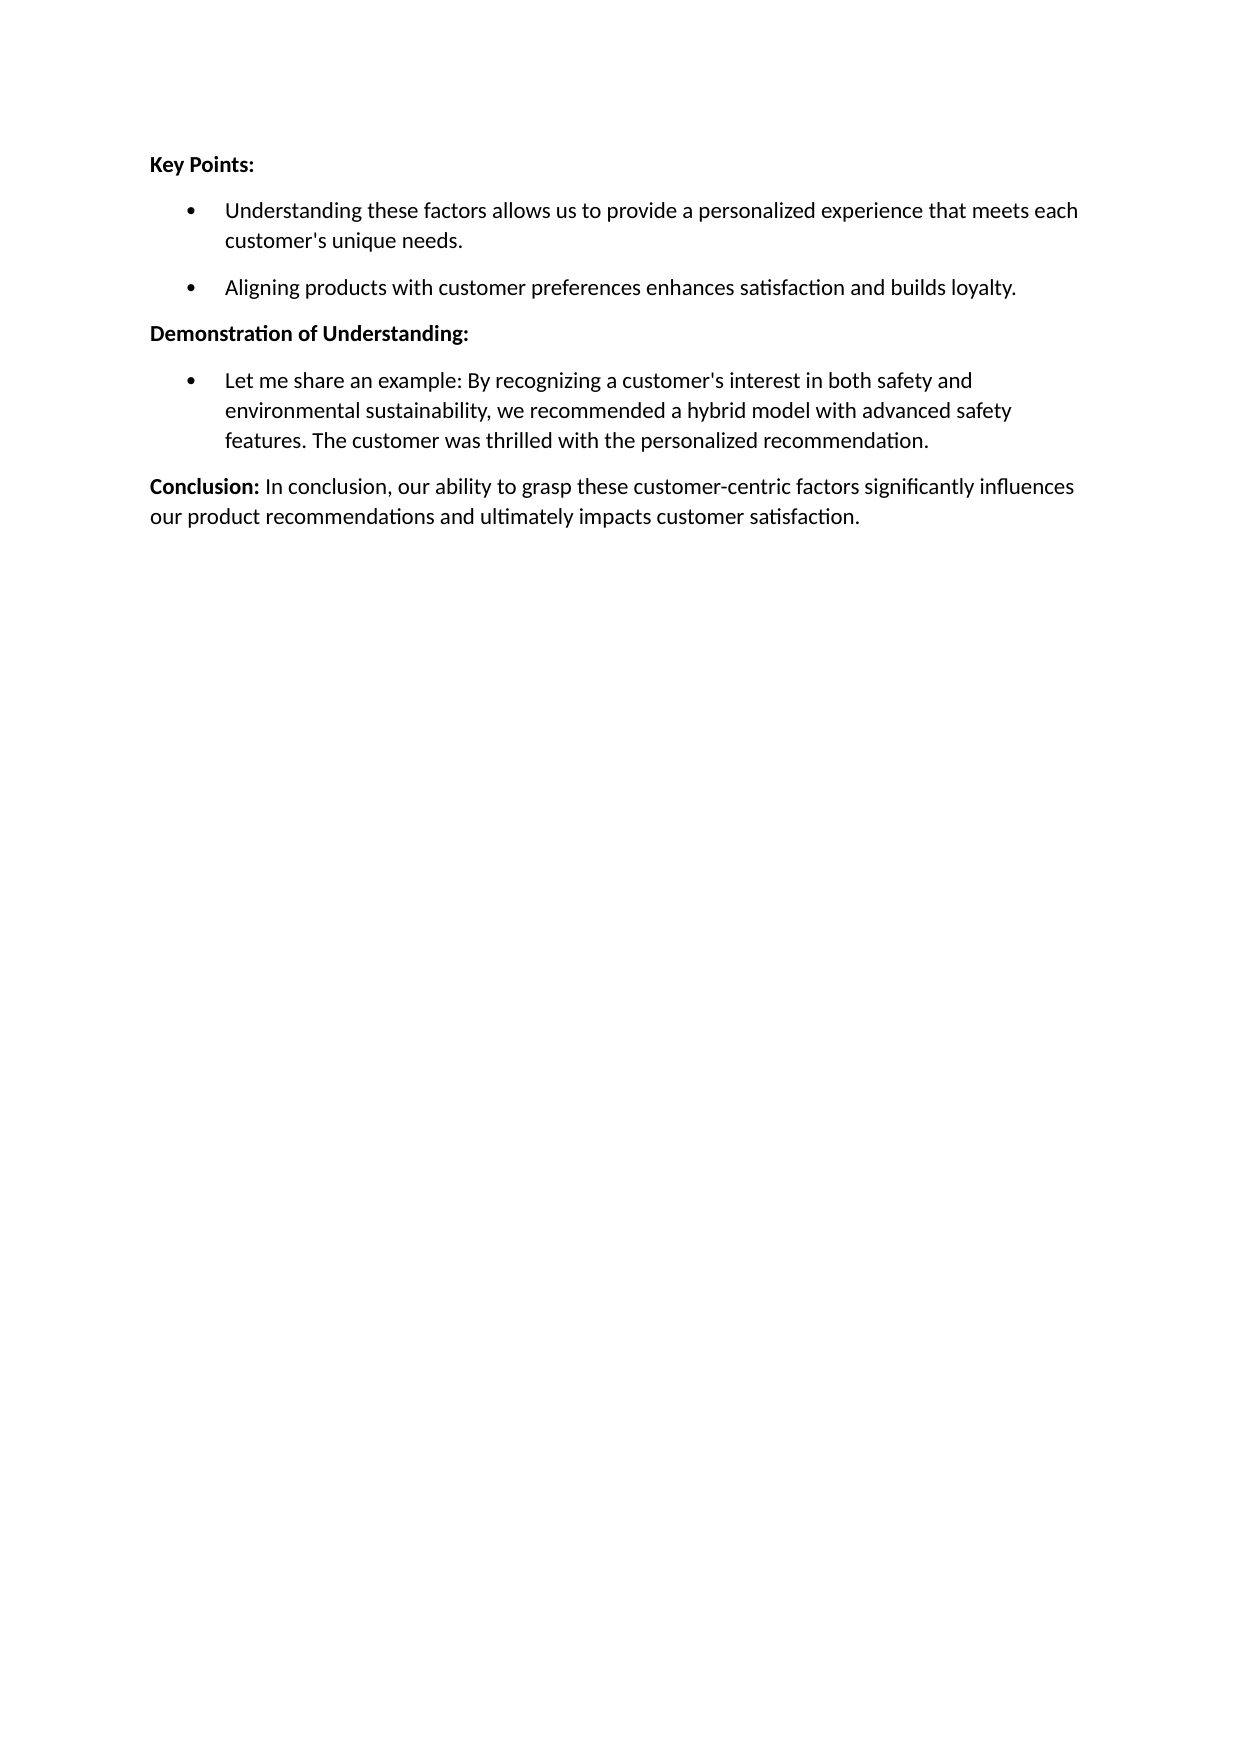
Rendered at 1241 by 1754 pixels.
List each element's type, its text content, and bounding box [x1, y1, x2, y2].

text Key Points: [150, 150, 1090, 178]
list Understanding these factors allows us to provide a personalized experience that meets each customer's unique needs. [187, 197, 1090, 254]
list Aligning products with customer preferences enhances satisfaction and builds loyalty. [187, 273, 1090, 301]
list Let me share an example: By recognizing a customer's interest in both safety and environmental sustainability, we recommended a hybrid model with advanced safety features. The customer was thrilled with the personalized recommendation. [187, 366, 1090, 454]
text Conclusion: In conclusion, our ability to grasp these customer-centric factors significantly influences our product recommendations and ultimately impacts customer satisfaction. [150, 472, 1090, 530]
text Demonstration of Understanding: [150, 319, 1090, 348]
